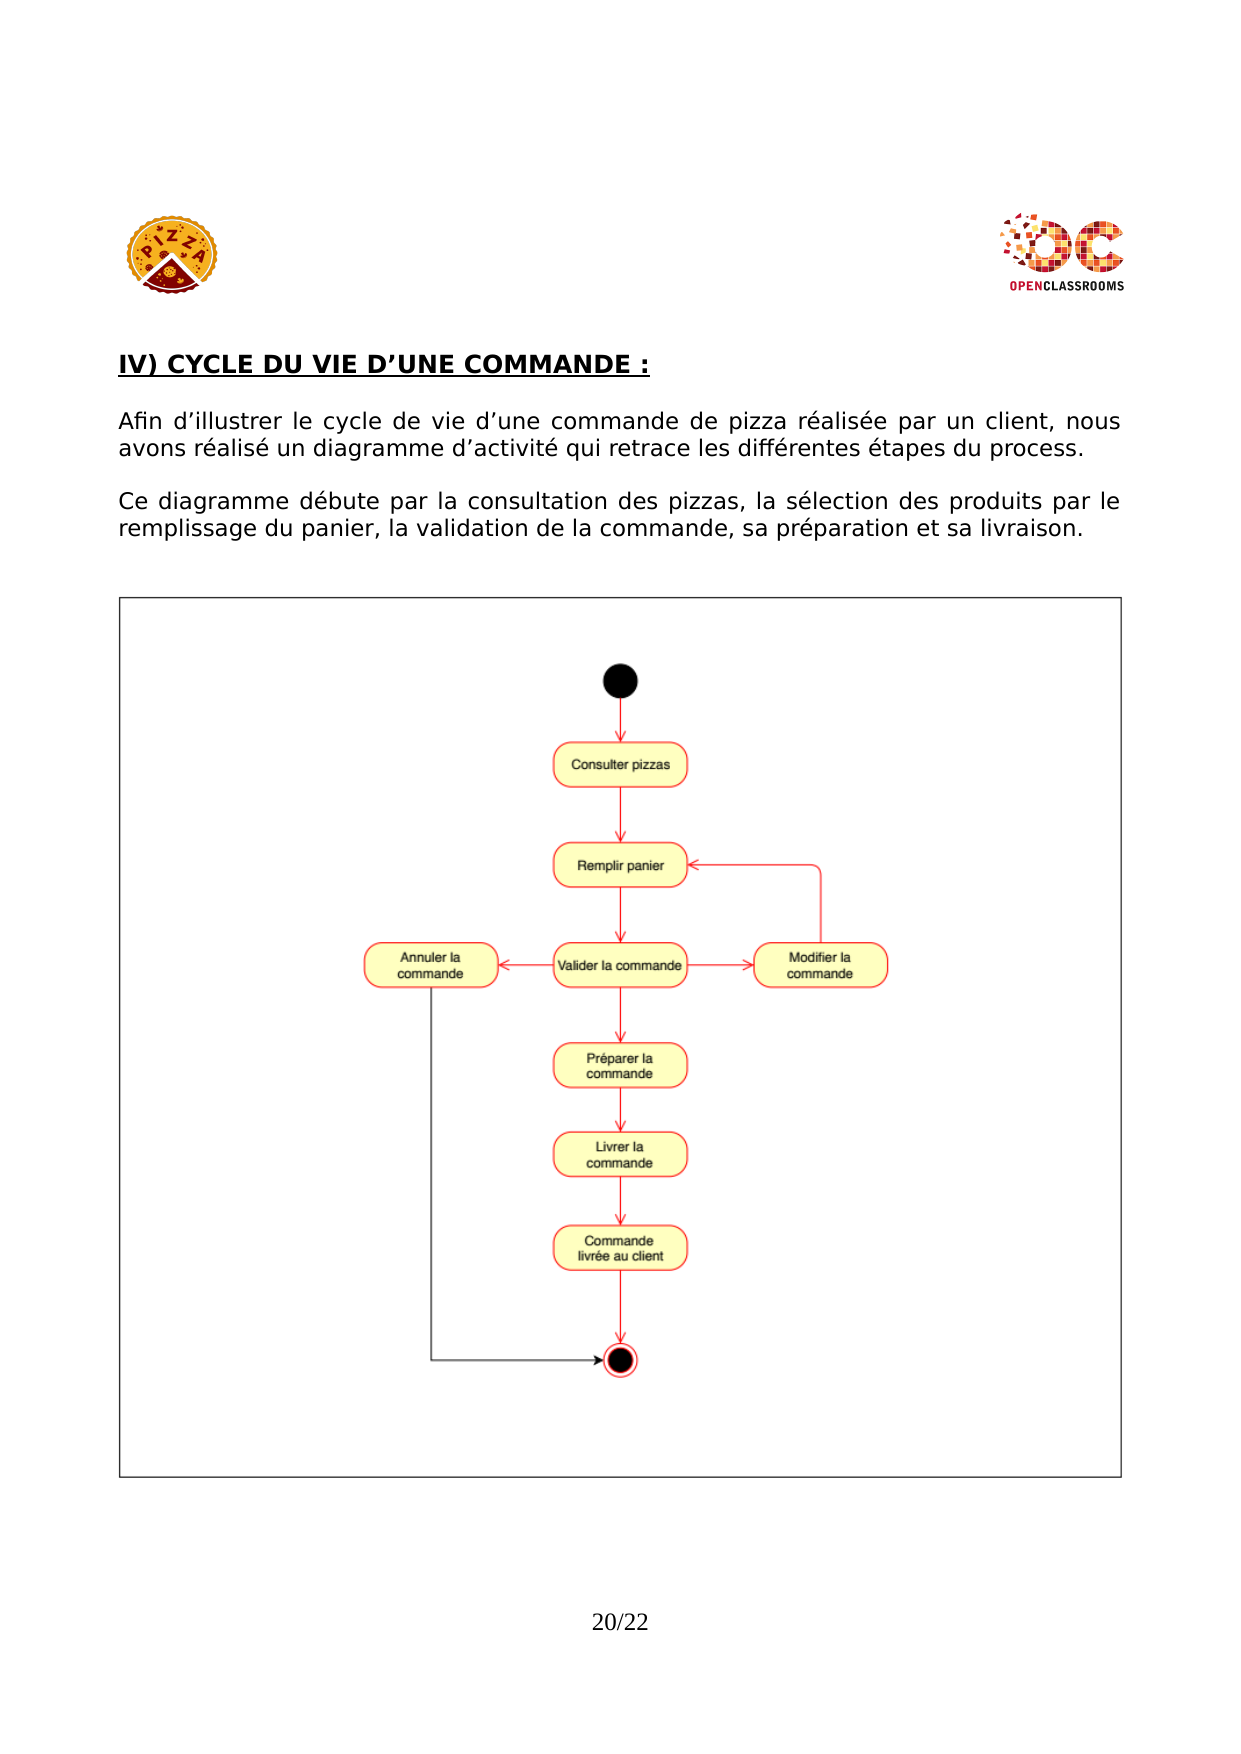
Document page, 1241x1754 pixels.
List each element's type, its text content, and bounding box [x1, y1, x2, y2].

picture [995, 204, 1128, 299]
picture [117, 207, 227, 302]
picture [118, 596, 1123, 1479]
text Ce diagramme débute par la consultation des pizzas, la sélection des produits par le remplissage du panier, la validation de la commande, sa préparation et sa livraison. [118, 488, 1122, 541]
text IV) CYCLE DU VIE D’UNE COMMANDE : [118, 350, 1122, 379]
text Afin d’illustrer le cycle de vie d’une commande de pizza réalisée par un client, nous avons réalisé un diagramme d’activité qui retrace les différentes étapes du process. [118, 408, 1122, 461]
